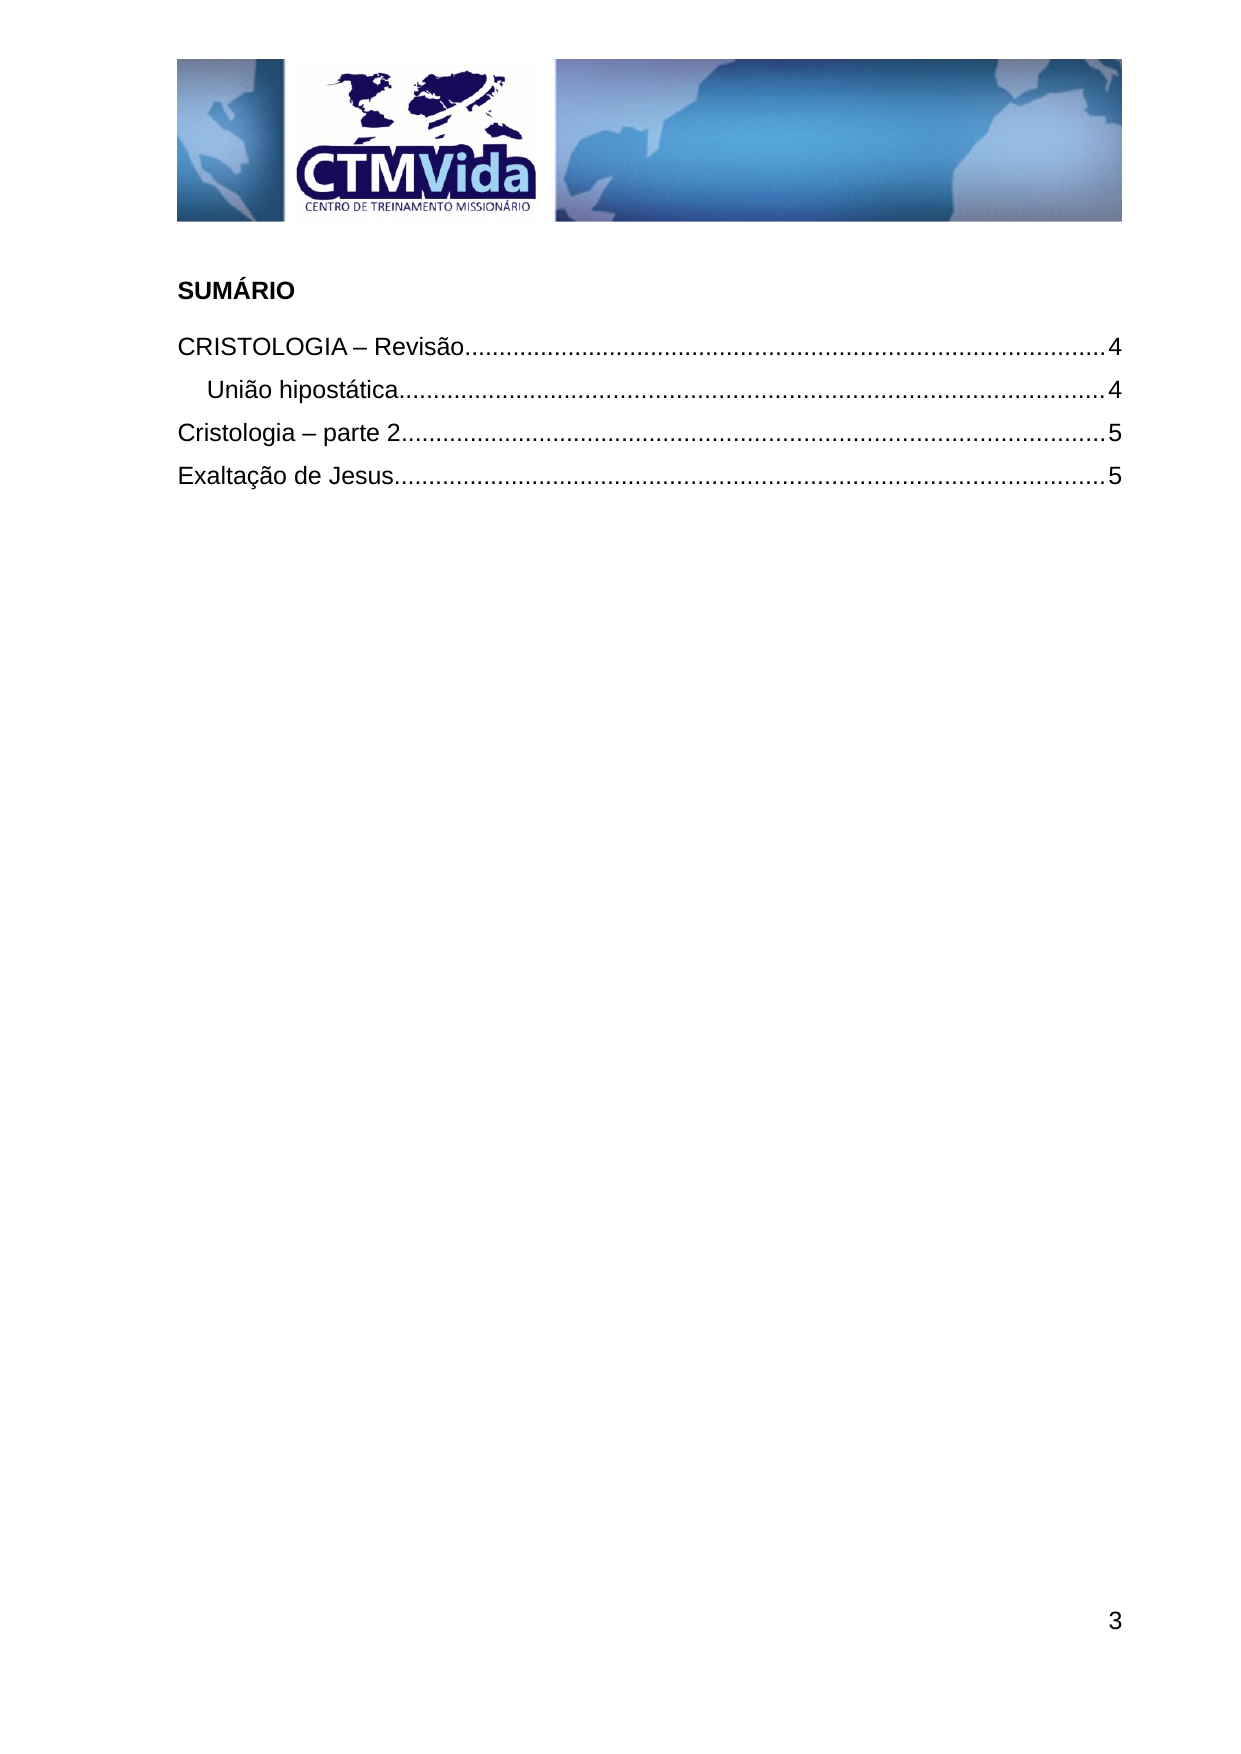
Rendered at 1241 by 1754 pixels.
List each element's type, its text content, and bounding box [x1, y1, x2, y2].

subtitle Sumário [177, 276, 1122, 305]
text CRISTOLOGIA – Revisão 4 [177, 332, 1122, 360]
picture [177, 59, 1122, 222]
text Cristologia – parte 2 5 [177, 418, 1122, 447]
text União hipostática 4 [207, 375, 1122, 403]
text Exaltação de Jesus 5 [177, 461, 1122, 490]
